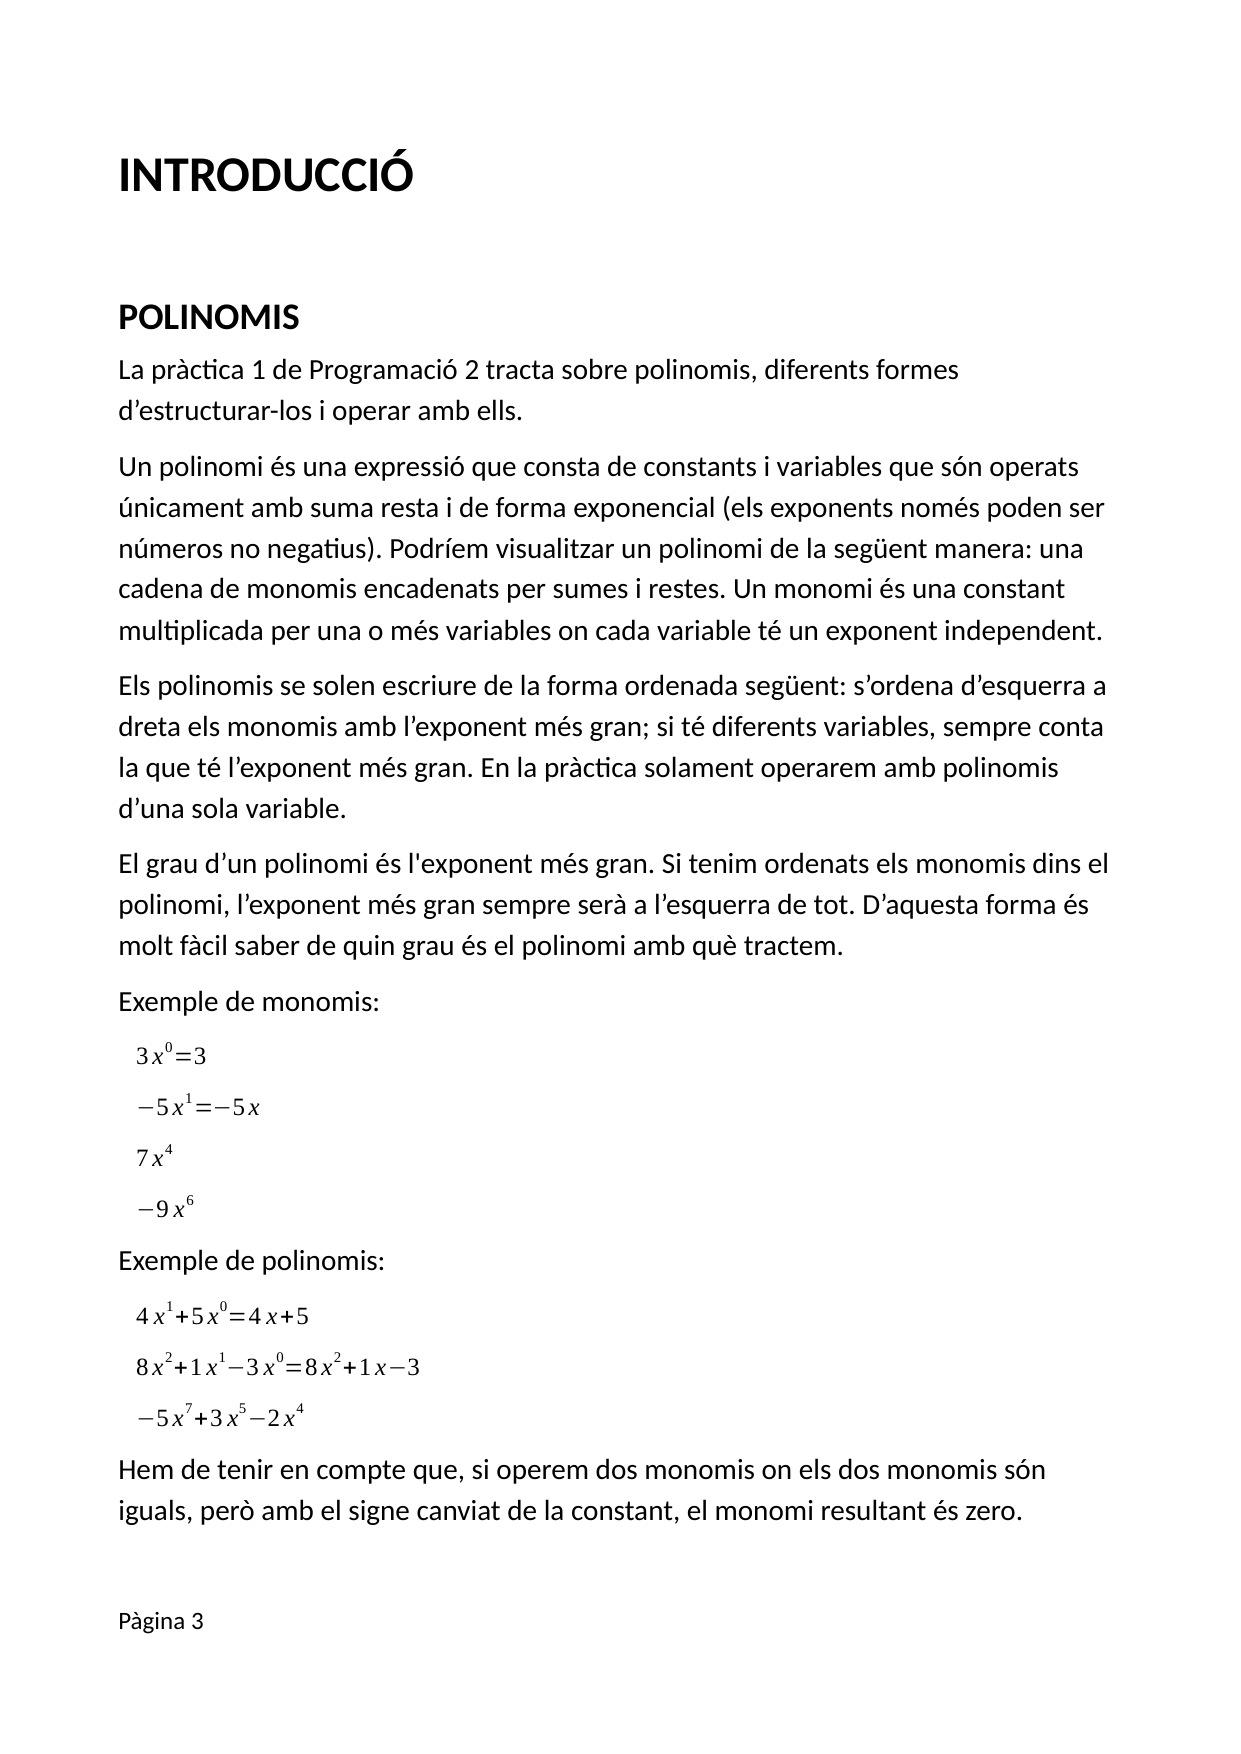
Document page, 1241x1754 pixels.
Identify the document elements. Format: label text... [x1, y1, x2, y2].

text El grau d’un polinomi és l'exponent més gran. Si tenim ordenats els monomis dins el polinomi, l’exponent més gran sempre serà a l’esquerra de tot. D’aquesta forma és molt fàcil saber de quin grau és el polinomi amb què tractem. [118, 845, 1122, 963]
subtitle POLINOMIS [118, 293, 1122, 339]
text Exemple de polinomis: [118, 1242, 1122, 1278]
subtitle INTRODUCCIÓ [118, 143, 1122, 204]
text La pràctica 1 de Programació 2 tracta sobre polinomis, diferents formes d’estructurar-los i operar amb ells. [118, 351, 1122, 428]
text Exemple de monomis: [118, 983, 1122, 1018]
text Hem de tenir en compte que, si operem dos monomis on els dos monomis són iguals, però amb el signe canviat de la constant, el monomi resultant és zero. [118, 1451, 1122, 1528]
text Els polinomis se solen escriure de la forma ordenada següent: s’ordena d’esquerra a dreta els monomis amb l’exponent més gran; si té diferents variables, sempre conta la que té l’exponent més gran. En la pràctica solament operarem amb polinomis d’una sola variable. [118, 667, 1122, 826]
text Un polinomi és una expressió que consta de constants i variables que són operats únicament amb suma resta i de forma exponencial (els exponents només poden ser números no negatius). Podríem visualitzar un polinomi de la següent manera: una cadena de monomis encadenats per sumes i restes. Un monomi és una constant multiplicada per una o més variables on cada variable té un exponent independent. [118, 448, 1122, 647]
